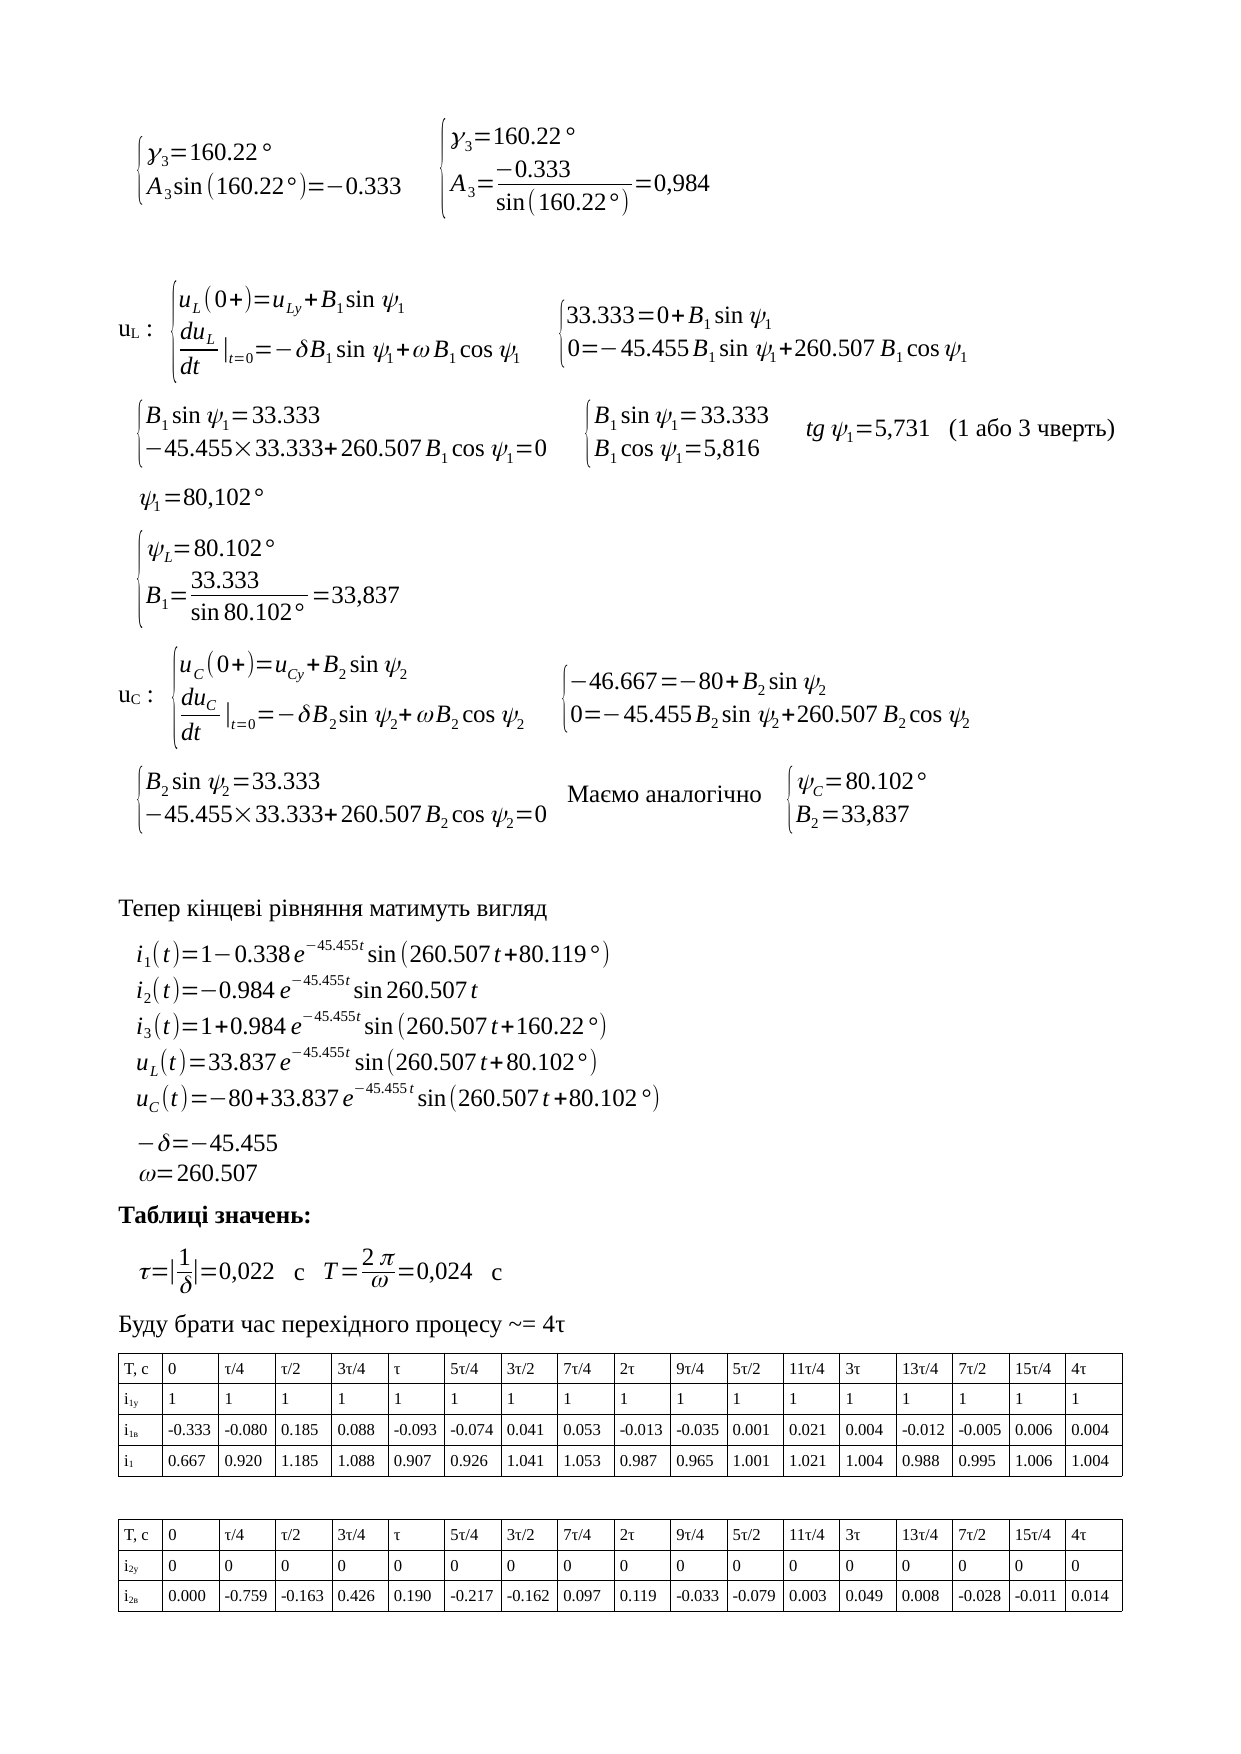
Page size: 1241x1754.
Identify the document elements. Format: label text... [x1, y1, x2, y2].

table_cell 1 [728, 1384, 783, 1414]
table_header 11τ/4 [784, 1354, 839, 1383]
table_cell 0.190 [389, 1581, 444, 1611]
table_cell 1.004 [1066, 1446, 1122, 1476]
table_header 4τ [1066, 1354, 1122, 1383]
table_cell 0 [389, 1551, 444, 1580]
table_header 3τ/2 [502, 1520, 557, 1549]
table_cell 0.995 [953, 1446, 1009, 1476]
table_cell 0 [897, 1551, 952, 1580]
table_cell 1 [502, 1384, 557, 1414]
table_cell i2у [119, 1551, 162, 1580]
text (1 або 3 чверть) [118, 399, 1122, 515]
table_cell 0 [163, 1551, 219, 1580]
table_cell 0 [276, 1551, 332, 1580]
table_cell i1у [119, 1384, 162, 1414]
table_cell 1 [1010, 1384, 1065, 1414]
table_cell 1 [219, 1384, 275, 1414]
table_cell 1 [389, 1384, 444, 1414]
table_header 5τ/4 [445, 1520, 501, 1549]
table_header 3τ/2 [502, 1354, 557, 1383]
table_cell 0.004 [840, 1415, 896, 1445]
table_cell 0 [220, 1551, 275, 1580]
text Таблиці значень: [118, 1200, 1122, 1229]
table_cell i1 [119, 1446, 162, 1476]
table_cell 0.920 [219, 1446, 275, 1476]
table_cell 0.926 [445, 1446, 501, 1476]
table_cell 1 [163, 1384, 218, 1414]
table_cell 1.088 [332, 1446, 388, 1476]
table_header 11τ/4 [784, 1520, 839, 1549]
table_cell 0.119 [615, 1581, 670, 1611]
table_header 2τ [615, 1354, 670, 1383]
table_cell 1 [558, 1384, 614, 1414]
text uC : [118, 645, 1122, 750]
text сс [118, 1243, 1122, 1295]
table_cell -0.013 [615, 1415, 670, 1445]
table_cell 1 [1066, 1384, 1122, 1414]
table_header 9τ/4 [671, 1520, 727, 1549]
table_cell -0.012 [897, 1415, 952, 1445]
table_header 5τ/2 [728, 1520, 783, 1549]
table_cell 0.000 [163, 1581, 219, 1611]
table_cell 0 [1010, 1551, 1065, 1580]
table_cell 0 [671, 1551, 727, 1580]
table_cell 0.008 [897, 1581, 952, 1611]
table_header 15τ/4 [1010, 1354, 1065, 1383]
table_cell -0.162 [502, 1581, 557, 1611]
table_header τ [389, 1520, 444, 1549]
table_cell 0.041 [502, 1415, 557, 1445]
text Тепер кінцеві рівняння матимуть вигляд [118, 893, 1122, 921]
table_cell 0.021 [784, 1415, 839, 1445]
table_header 7τ/4 [558, 1520, 614, 1549]
table_cell 0.001 [728, 1415, 783, 1445]
table_cell 0 [728, 1551, 783, 1580]
table_cell 1 [784, 1384, 839, 1414]
table_header τ/2 [276, 1354, 331, 1383]
table_header 9τ/4 [671, 1354, 727, 1383]
table_cell 0 [953, 1551, 1009, 1580]
table_cell -0.033 [671, 1581, 727, 1611]
table_cell 0.907 [389, 1446, 444, 1476]
table_cell 1 [840, 1384, 896, 1414]
table_cell -0.011 [1010, 1581, 1065, 1611]
table_header τ [389, 1354, 444, 1383]
table_cell 0 [784, 1551, 839, 1580]
table_cell 1.053 [558, 1446, 614, 1476]
table_cell -0.093 [389, 1415, 444, 1445]
table_cell 1 [953, 1384, 1009, 1414]
table_header 3τ/4 [333, 1520, 388, 1549]
table_header 15τ/4 [1010, 1520, 1065, 1549]
table_cell 0.988 [897, 1446, 952, 1476]
table_header τ/4 [220, 1520, 275, 1549]
table_header 7τ/4 [558, 1354, 614, 1383]
table_header 5τ/2 [728, 1354, 783, 1383]
table_cell -0.074 [445, 1415, 501, 1445]
table_cell 0.097 [558, 1581, 614, 1611]
table_cell -0.079 [728, 1581, 783, 1611]
table_cell -0.759 [220, 1581, 275, 1611]
table_cell 0.185 [276, 1415, 331, 1445]
table_cell 0.003 [784, 1581, 839, 1611]
table_cell -0.028 [953, 1581, 1009, 1611]
table_header 7τ/2 [953, 1520, 1009, 1549]
table_header 2τ [615, 1520, 670, 1549]
table_cell 0.965 [671, 1446, 727, 1476]
table_cell 1.004 [840, 1446, 896, 1476]
table_cell 0.987 [615, 1446, 670, 1476]
table_cell 1 [671, 1384, 727, 1414]
table_cell 0.088 [332, 1415, 388, 1445]
table_cell 1.185 [276, 1446, 331, 1476]
table_cell 1 [445, 1384, 501, 1414]
table_cell -0.005 [953, 1415, 1009, 1445]
table_header T, c [119, 1354, 162, 1383]
table_cell 0.426 [333, 1581, 388, 1611]
table_header 13τ/4 [897, 1354, 952, 1383]
table_cell 0.006 [1010, 1415, 1065, 1445]
table_cell 0.667 [163, 1446, 218, 1476]
table_header 0 [163, 1354, 218, 1383]
table_cell -0.080 [219, 1415, 275, 1445]
table_header 4τ [1066, 1520, 1122, 1549]
table_cell 0 [615, 1551, 670, 1580]
table_cell 0 [502, 1551, 557, 1580]
table_header 7τ/2 [953, 1354, 1009, 1383]
table_cell 1.041 [502, 1446, 557, 1476]
table_cell -0.333 [163, 1415, 218, 1445]
text Буду брати час перехідного процесу ~= 4τ [118, 1309, 1122, 1338]
table_cell 0 [840, 1551, 896, 1580]
table_cell i2в [119, 1581, 162, 1611]
table_header τ/4 [219, 1354, 275, 1383]
table_cell 0 [1066, 1551, 1122, 1580]
table_cell 1 [276, 1384, 331, 1414]
table_cell 0 [558, 1551, 614, 1580]
table_cell -0.035 [671, 1415, 727, 1445]
table_cell 0.014 [1066, 1581, 1122, 1611]
table_cell -0.217 [445, 1581, 501, 1611]
table_cell 1.021 [784, 1446, 839, 1476]
text uL : [118, 279, 1122, 384]
table_cell 1.001 [728, 1446, 783, 1476]
text Маємо аналогічно [118, 765, 1122, 835]
table_header 0 [163, 1520, 219, 1549]
table_header 3τ/4 [332, 1354, 388, 1383]
table_header 13τ/4 [897, 1520, 952, 1549]
table_cell 1.006 [1010, 1446, 1065, 1476]
table_header 3τ [840, 1520, 896, 1549]
table_header τ/2 [276, 1520, 332, 1549]
table_cell -0.163 [276, 1581, 332, 1611]
table_header 3τ [840, 1354, 896, 1383]
table_cell 0.053 [558, 1415, 614, 1445]
table_cell 1 [332, 1384, 388, 1414]
table_cell 1 [897, 1384, 952, 1414]
table_cell 1 [615, 1384, 670, 1414]
table_cell 0 [445, 1551, 501, 1580]
table_cell i1в [119, 1415, 162, 1445]
table_cell 0.004 [1066, 1415, 1122, 1445]
table_cell 0.049 [840, 1581, 896, 1611]
table_header T, c [119, 1520, 162, 1549]
table_header 5τ/4 [445, 1354, 501, 1383]
table_cell 0 [333, 1551, 388, 1580]
